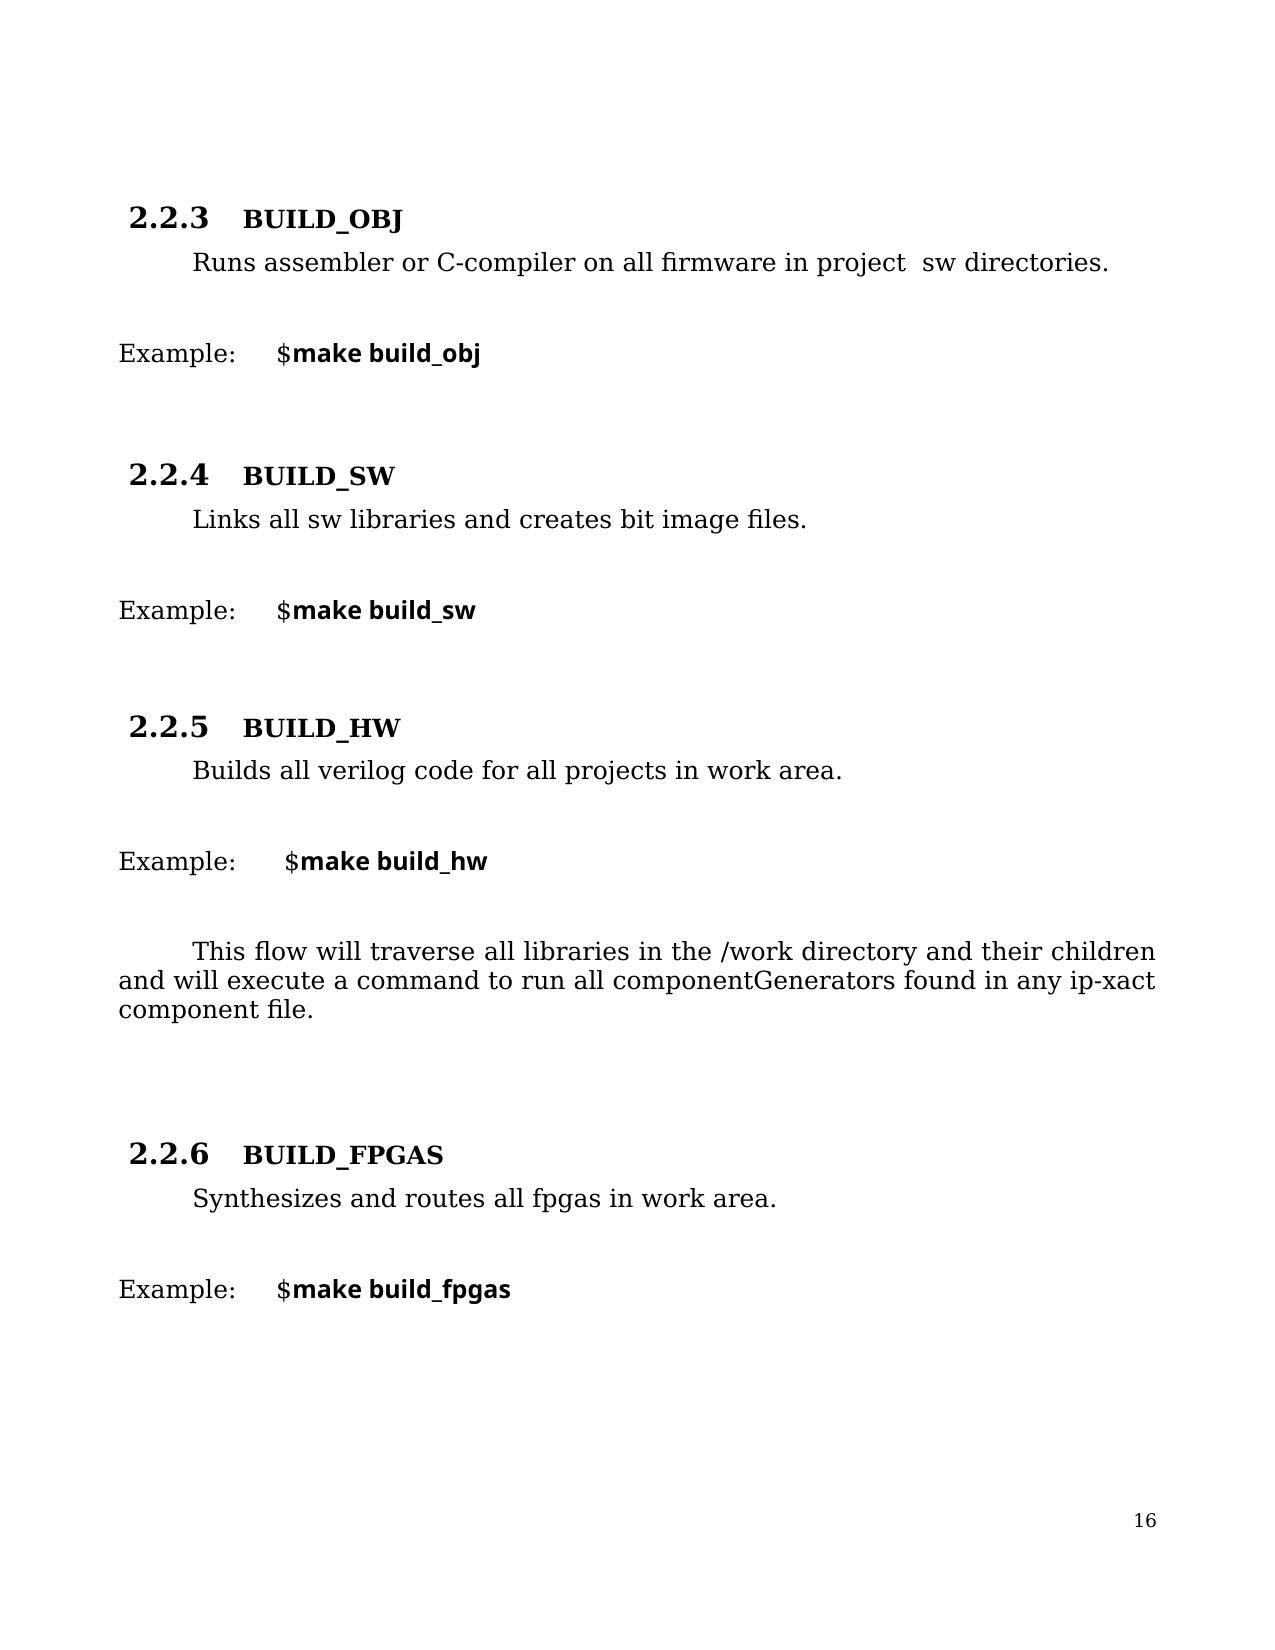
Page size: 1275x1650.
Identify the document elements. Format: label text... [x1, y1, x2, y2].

text Links all sw libraries and creates bit image files. [118, 505, 1157, 534]
text This flow will traverse all libraries in the /work directory and their children and will execute a command to run all componentGenerators found in any ip-xact component file. [118, 937, 1157, 1024]
text Example: $make build_obj [118, 336, 1157, 370]
subtitle BUILD_FPGAS [118, 1137, 1157, 1172]
subtitle BUILD_HW [118, 710, 1157, 744]
text Synthesizes and routes all fpgas in work area. [118, 1184, 1157, 1213]
text Example: $make build_fpgas [118, 1272, 1157, 1306]
text Example: $make build_sw [118, 592, 1157, 626]
text Runs assembler or C-compiler on all firmware in project sw directories. [118, 248, 1157, 277]
subtitle BUILD_OBJ [118, 201, 1157, 236]
text Builds all verilog code for all projects in work area. [118, 756, 1157, 786]
text Example: $make build_hw [118, 844, 1157, 878]
subtitle BUILD_SW [118, 458, 1157, 492]
